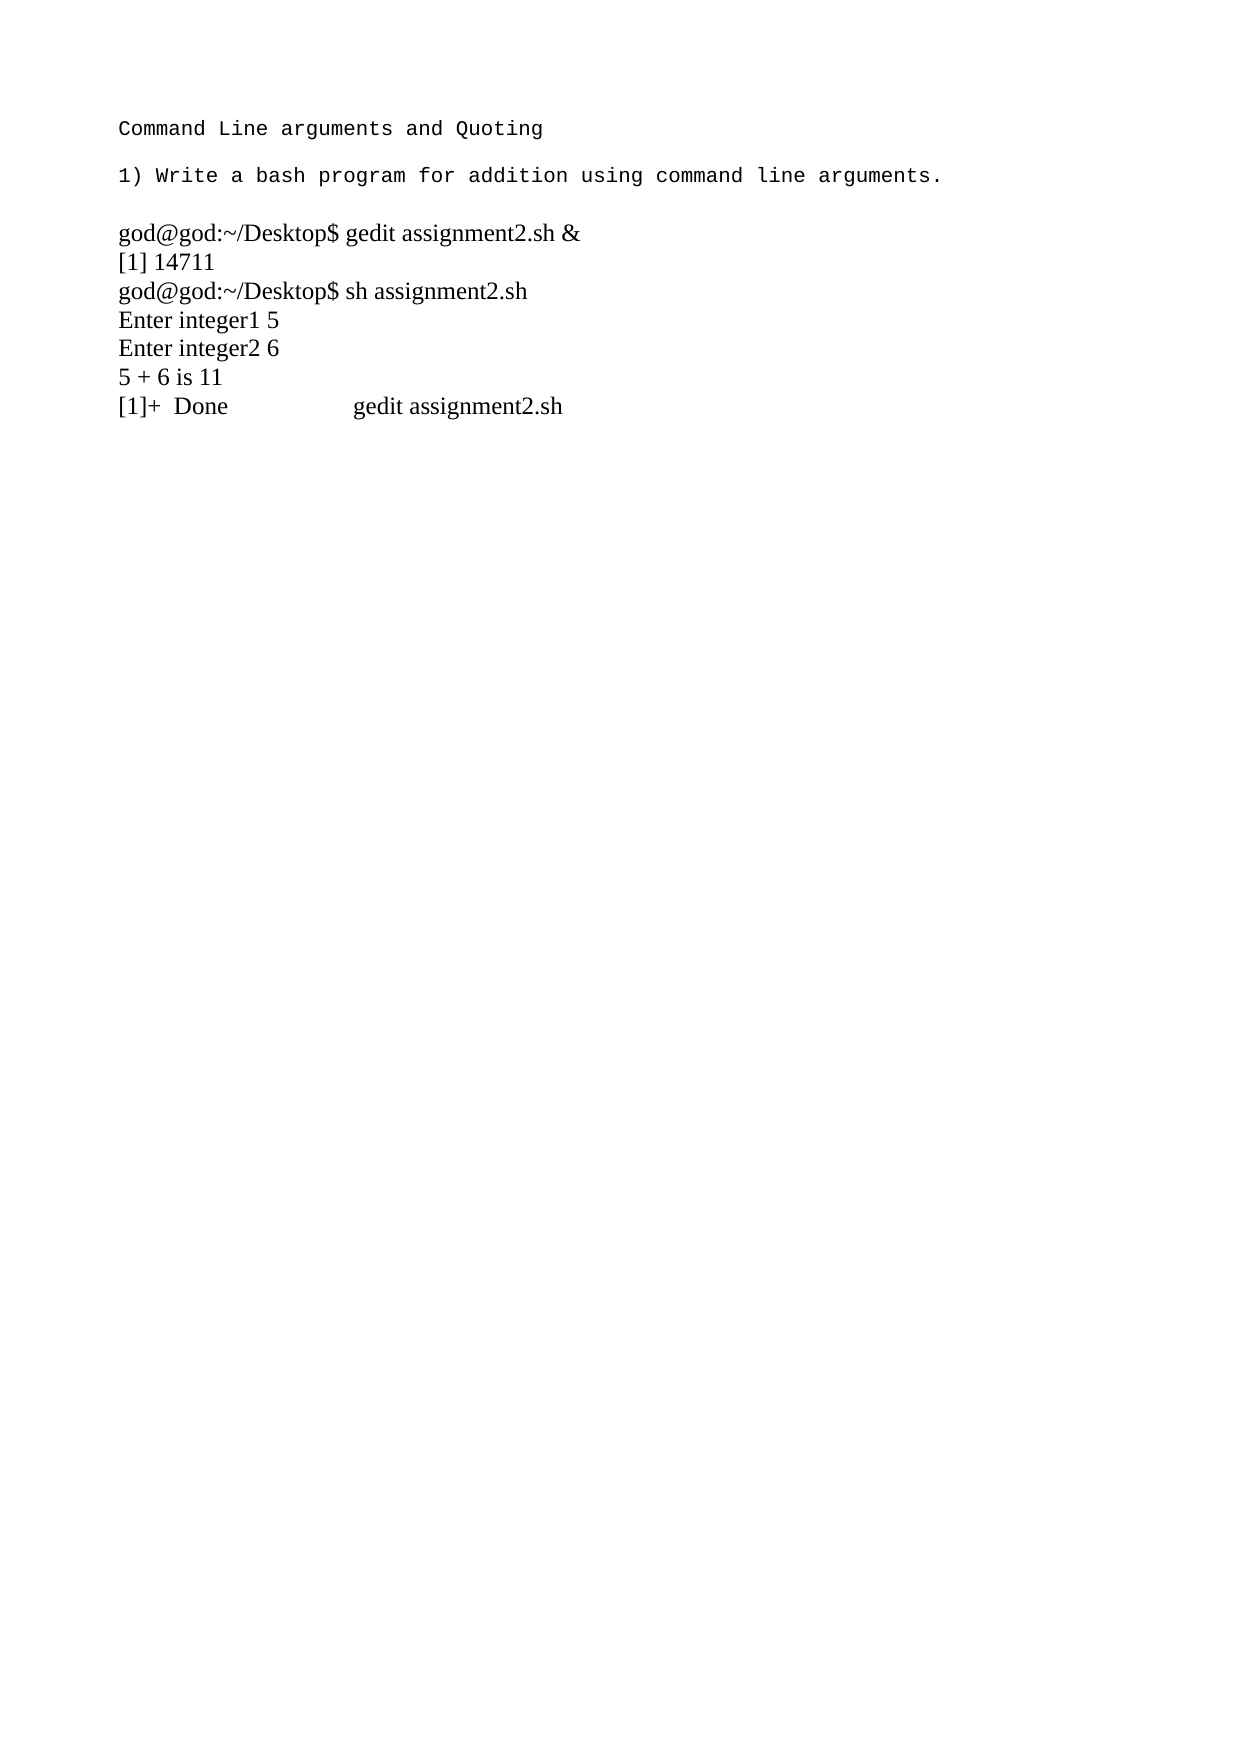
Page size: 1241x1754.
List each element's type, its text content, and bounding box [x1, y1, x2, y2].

text 1) Write a bash program for addition using command line arguments. [118, 165, 1122, 189]
text Command Line arguments and Quoting [118, 118, 1122, 142]
text god@god:~/Desktop$ sh assignment2.sh [118, 276, 1122, 305]
text Enter integer1 5 [118, 305, 1122, 333]
text [1] 14711 [118, 247, 1122, 276]
text [1]+ Done gedit assignment2.sh [118, 391, 1122, 420]
text Enter integer2 6 [118, 333, 1122, 362]
text 5 + 6 is 11 [118, 362, 1122, 391]
text god@god:~/Desktop$ gedit assignment2.sh & [118, 218, 1122, 247]
